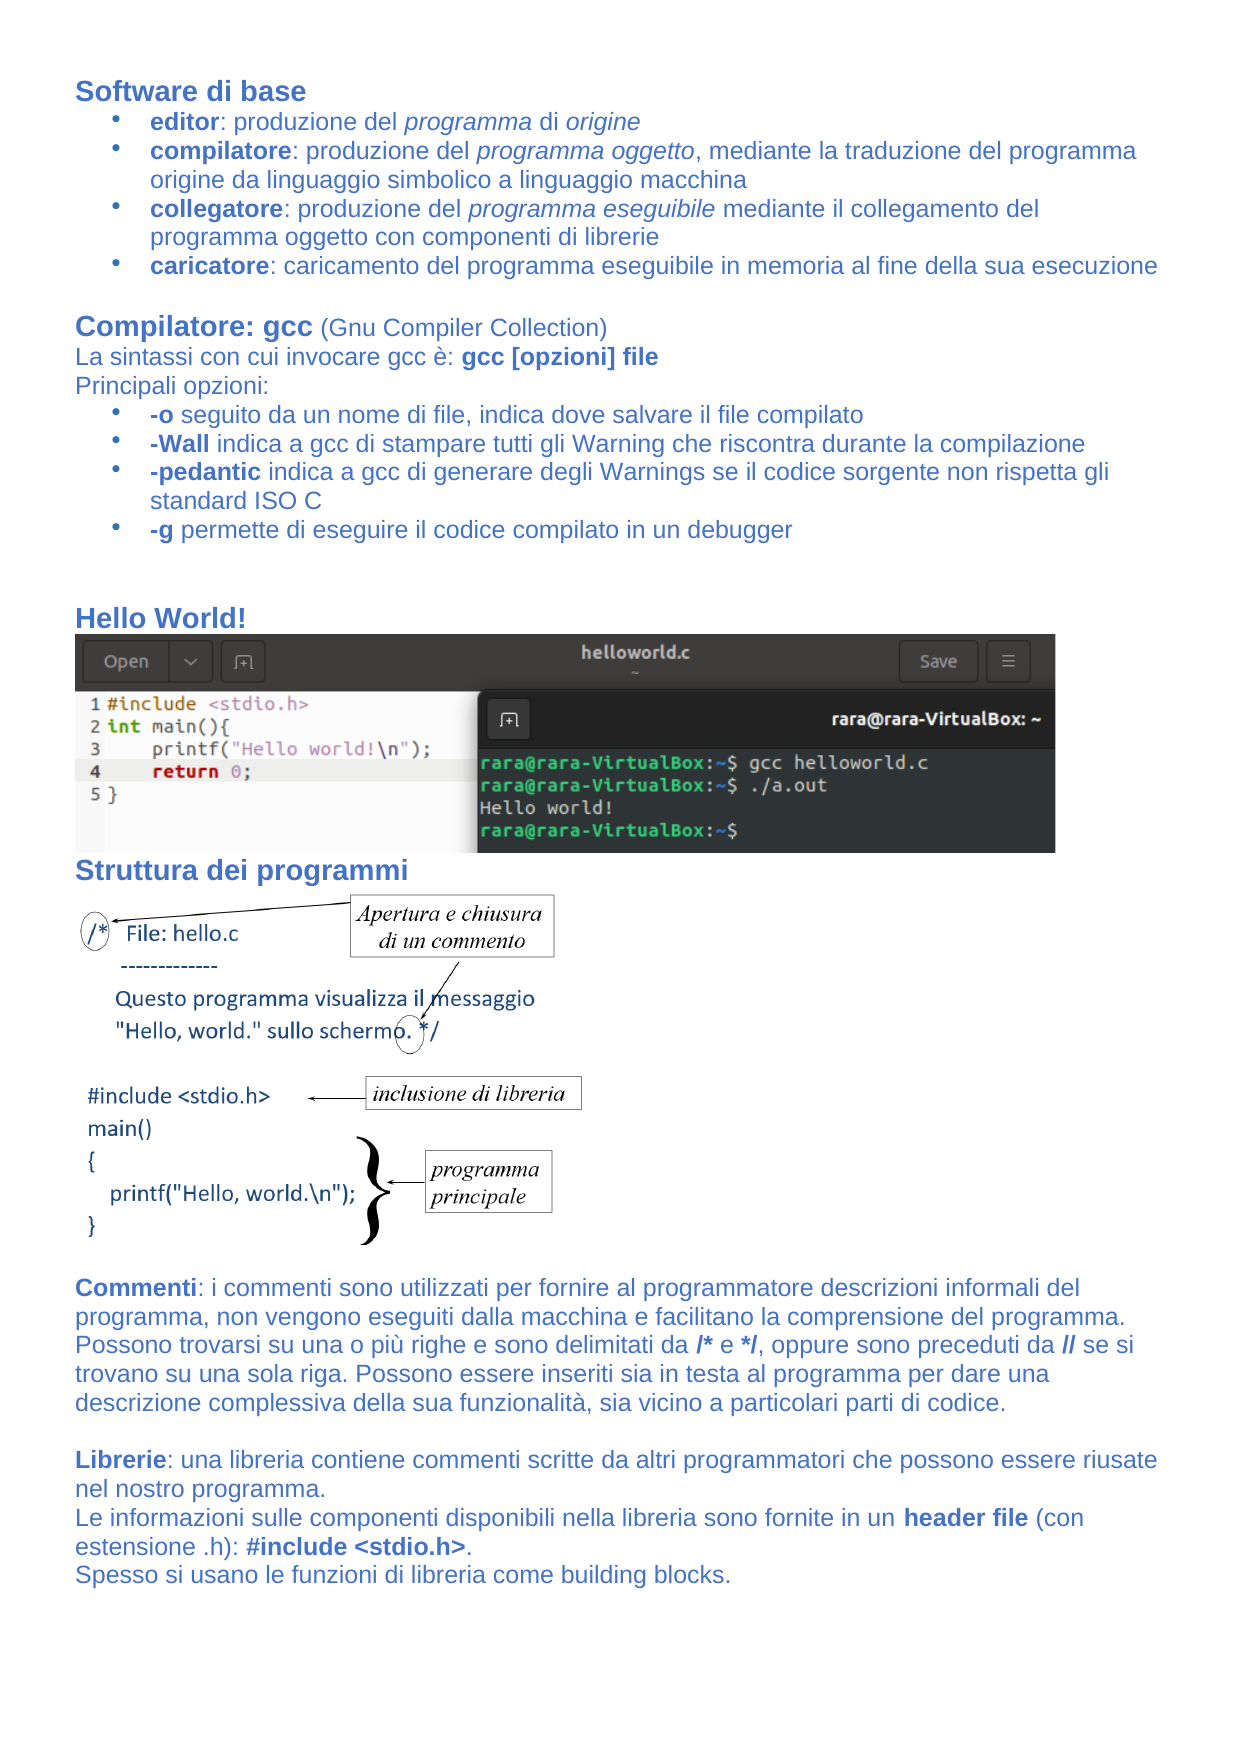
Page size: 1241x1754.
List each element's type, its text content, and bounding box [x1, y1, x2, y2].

list -Wall indica a gcc di stampare tutti gli Warning che riscontra durante la compilazione [112, 428, 1165, 457]
text Principali opzioni: [75, 371, 1165, 400]
text La sintassi con cui invocare gcc è: gcc [opzioni] file [75, 342, 1165, 371]
text Commenti: i commenti sono utilizzati per fornire al programmatore descrizioni informali del programma, non vengono eseguiti dalla macchina e facilitano la comprensione del programma. [75, 1273, 1165, 1330]
text Software di base [75, 74, 1165, 107]
text Struttura dei programmi [75, 853, 1165, 886]
text Hello World! [75, 601, 1165, 634]
list caricatore: caricamento del programma eseguibile in memoria al fine della sua esecuzione [112, 251, 1165, 280]
list -pedantic indica a gcc di generare degli Warnings se il codice sorgente non rispetta gli standard ISO C [112, 457, 1165, 515]
list compilatore: produzione del programma oggetto, mediante la traduzione del programma origine da linguaggio simbolico a linguaggio macchina [112, 136, 1165, 194]
text Compilatore: gcc (Gnu Compiler Collection) [75, 309, 1165, 342]
list -g permette di eseguire il codice compilato in un debugger [112, 515, 1165, 543]
text Spesso si usano le funzioni di libreria come building blocks. [75, 1560, 1165, 1589]
list -o seguito da un nome di file, indica dove salvare il file compilato [112, 400, 1165, 428]
text Librerie: una libreria contiene commenti scritte da altri programmatori che possono essere riusate nel nostro programma. [75, 1445, 1165, 1503]
list editor: produzione del programma di origine [112, 107, 1165, 136]
list collegatore: produzione del programma eseguibile mediante il collegamento del programma oggetto con componenti di librerie [112, 194, 1165, 251]
text Possono trovarsi su una o più righe e sono delimitati da /* e */, oppure sono preceduti da // se si trovano su una sola riga. Possono essere inseriti sia in testa al programma per dare una descrizione complessiva della sua funzionalità, sia vicino a particolari parti di codice. [75, 1330, 1165, 1417]
text Le informazioni sulle componenti disponibili nella libreria sono fornite in un header file (con estensione .h): #include <stdio.h>. [75, 1503, 1165, 1560]
